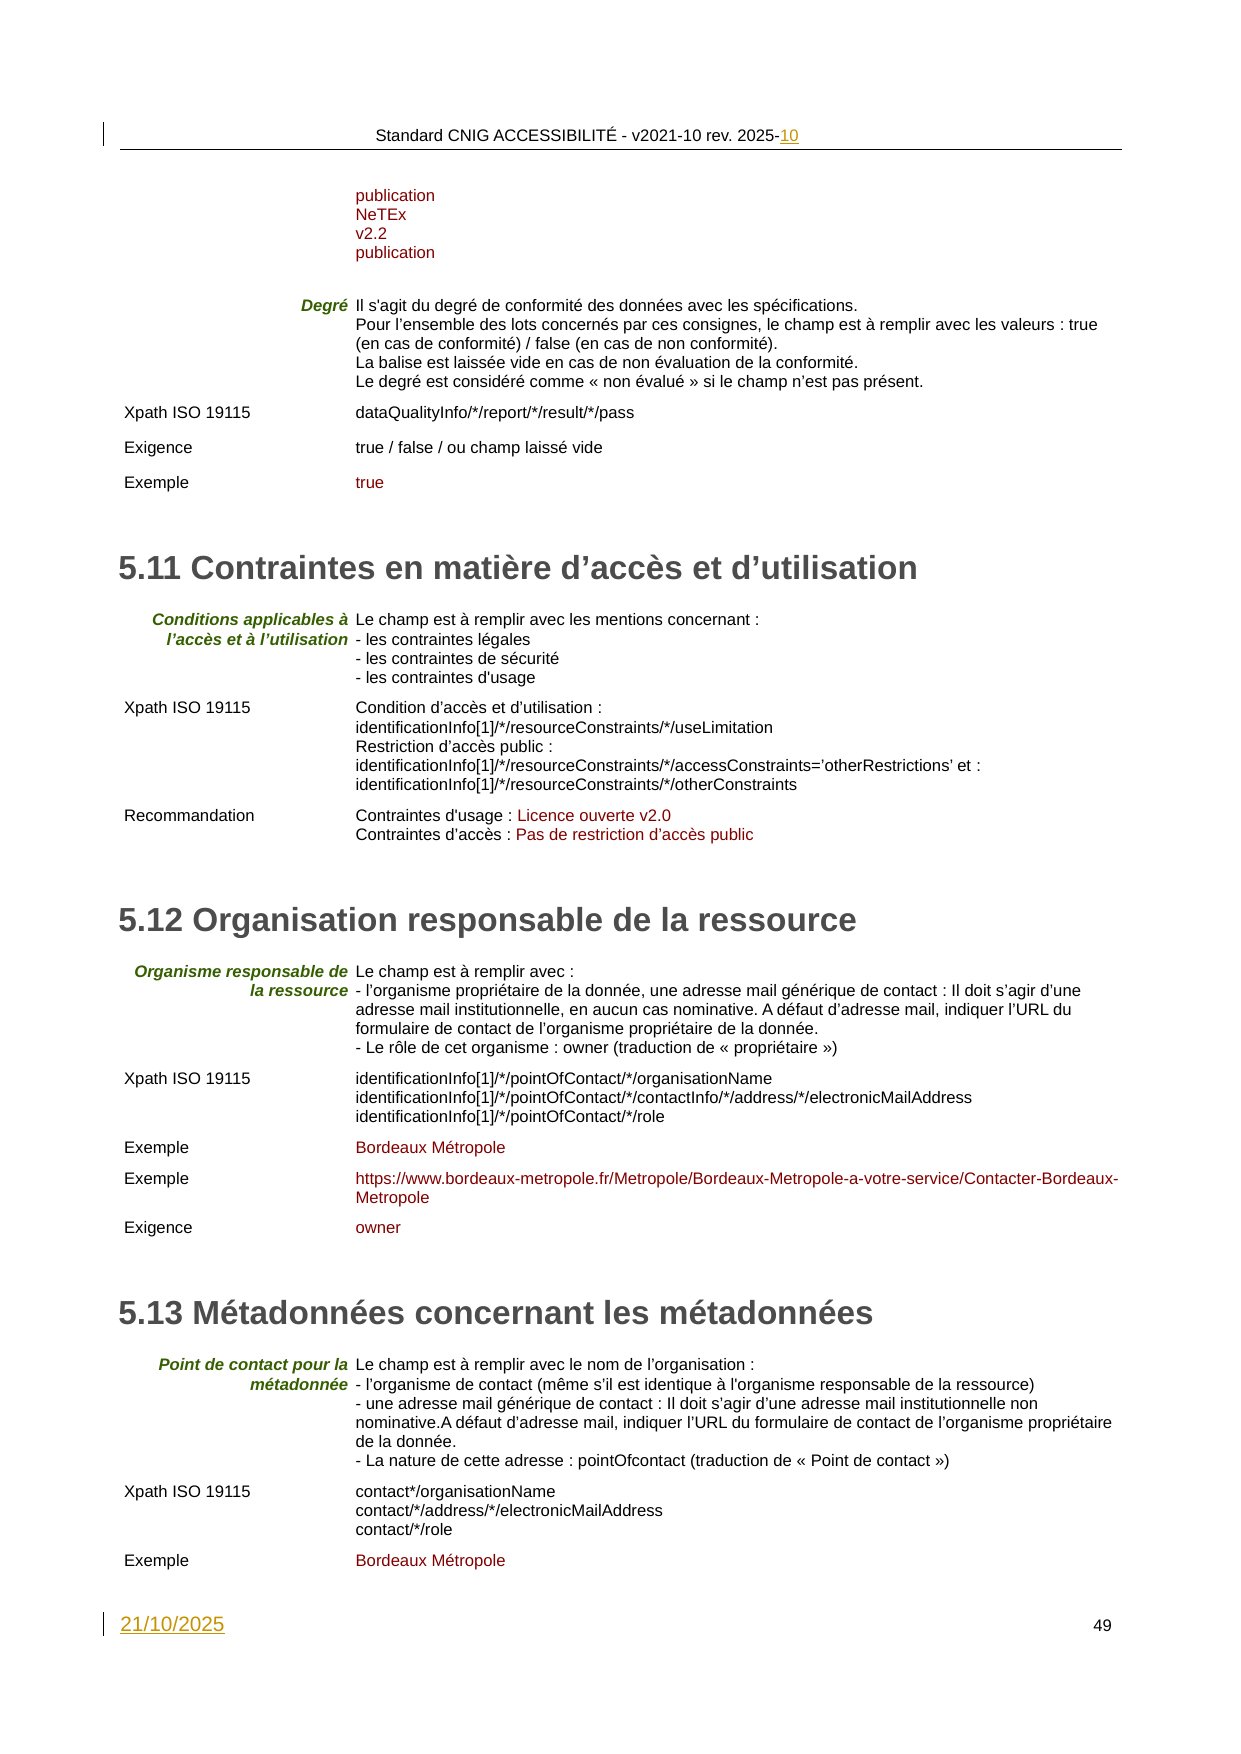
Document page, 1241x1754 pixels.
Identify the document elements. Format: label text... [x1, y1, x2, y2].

table_cell contact*/organisationName contact/*/address/*/electronicMailAddress contact/*/role [355, 1476, 1122, 1545]
table_cell https://www.bordeaux-metropole.fr/Metropole/Bordeaux-Metropole-a-votre-service/Contacter-Bordeaux-Metropole [355, 1163, 1122, 1213]
subtitle 5.11 Contraintes en matière d’accès et d’utilisation [118, 548, 1122, 587]
table_cell Exemple [118, 1545, 355, 1576]
table_cell owner [355, 1213, 1122, 1243]
table_cell dataQualityInfo/*/report/*/result/*/pass [355, 397, 1122, 432]
table_cell identificationInfo[1]/*/pointOfContact/*/organisationName identificationInfo[1]/*/pointOfContact/*/contactInfo/*/address/*/electronicMailAddress identificationInfo[1]/*/pointOfContact/*/role [355, 1063, 1122, 1132]
table_header Le champ est à remplir avec le nom de l’organisation : - l’organisme de contact (même s’il est identique à l'organisme responsable de la ressource) - une adresse mail générique de contact : Il doit s’agir d’une adresse mail institutionnelle non nominative.A défaut d’adresse mail, indiquer l’URL du formulaire de contact de l’organisme propriétaire de la donnée. - La nature de cette adresse : pointOfcontact (traduction de « Point de contact ») [355, 1350, 1122, 1476]
subtitle 5.12 Organisation responsable de la ressource [118, 900, 1122, 938]
table_cell true / false / ou champ laissé vide [355, 433, 1122, 468]
table_header Degré [118, 290, 355, 397]
table_header Point de contact pour la métadonnée [118, 1350, 355, 1476]
table_header Organisme responsable de la ressource [118, 956, 355, 1063]
table_cell Recommandation [118, 800, 355, 850]
table_header Le champ est à remplir avec : - l’organisme propriétaire de la donnée, une adresse mail générique de contact : Il doit s’agir d’une adresse mail institutionnelle, en aucun cas nominative. A défaut d’adresse mail, indiquer l’URL du formulaire de contact de l’organisme propriétaire de la donnée. - Le rôle de cet organisme : owner (traduction de « propriétaire ») [355, 956, 1122, 1063]
table_cell Xpath ISO 19115 [118, 397, 355, 432]
table_header Conditions applicables à l’accès et à l’utilisation [118, 605, 355, 693]
table_cell true [355, 468, 1122, 498]
table_cell Condition d’accès et d’utilisation : identificationInfo[1]/*/resourceConstraints/*/useLimitation Restriction d’accès public : identificationInfo[1]/*/resourceConstraints/*/accessConstraints=’otherRestrictions’ et : identificationInfo[1]/*/resourceConstraints/*/otherConstraints [355, 693, 1122, 800]
table_cell publication NeTEx v2.2 publication [355, 180, 1122, 268]
table_header Il s'agit du degré de conformité des données avec les spécifications. Pour l’ensemble des lots concernés par ces consignes, le champ est à remplir avec les valeurs : true (en cas de conformité) / false (en cas de non conformité). La balise est laissée vide en cas de non évaluation de la conformité. Le degré est considéré comme « non évalué » si le champ n’est pas présent. [355, 290, 1122, 397]
subtitle 5.13 Métadonnées concernant les métadonnées [118, 1293, 1122, 1332]
table_cell Exigence [118, 433, 355, 468]
table_cell Xpath ISO 19115 [118, 693, 355, 800]
table_cell Xpath ISO 19115 [118, 1063, 355, 1132]
table_cell Contraintes d'usage : Licence ouverte v2.0 Contraintes d’accès : Pas de restriction d’accès public [355, 800, 1122, 850]
table_cell Exemple [118, 1163, 355, 1213]
table_cell Bordeaux Métropole [355, 1132, 1122, 1163]
table_cell Exemple [118, 1132, 355, 1163]
table_cell [118, 180, 355, 268]
table_cell Exigence [118, 1213, 355, 1243]
table_header Le champ est à remplir avec les mentions concernant : - les contraintes légales - les contraintes de sécurité - les contraintes d'usage [355, 605, 1122, 693]
table_cell Xpath ISO 19115 [118, 1476, 355, 1545]
table_cell Exemple [118, 468, 355, 498]
table_cell Bordeaux Métropole [355, 1545, 1122, 1576]
